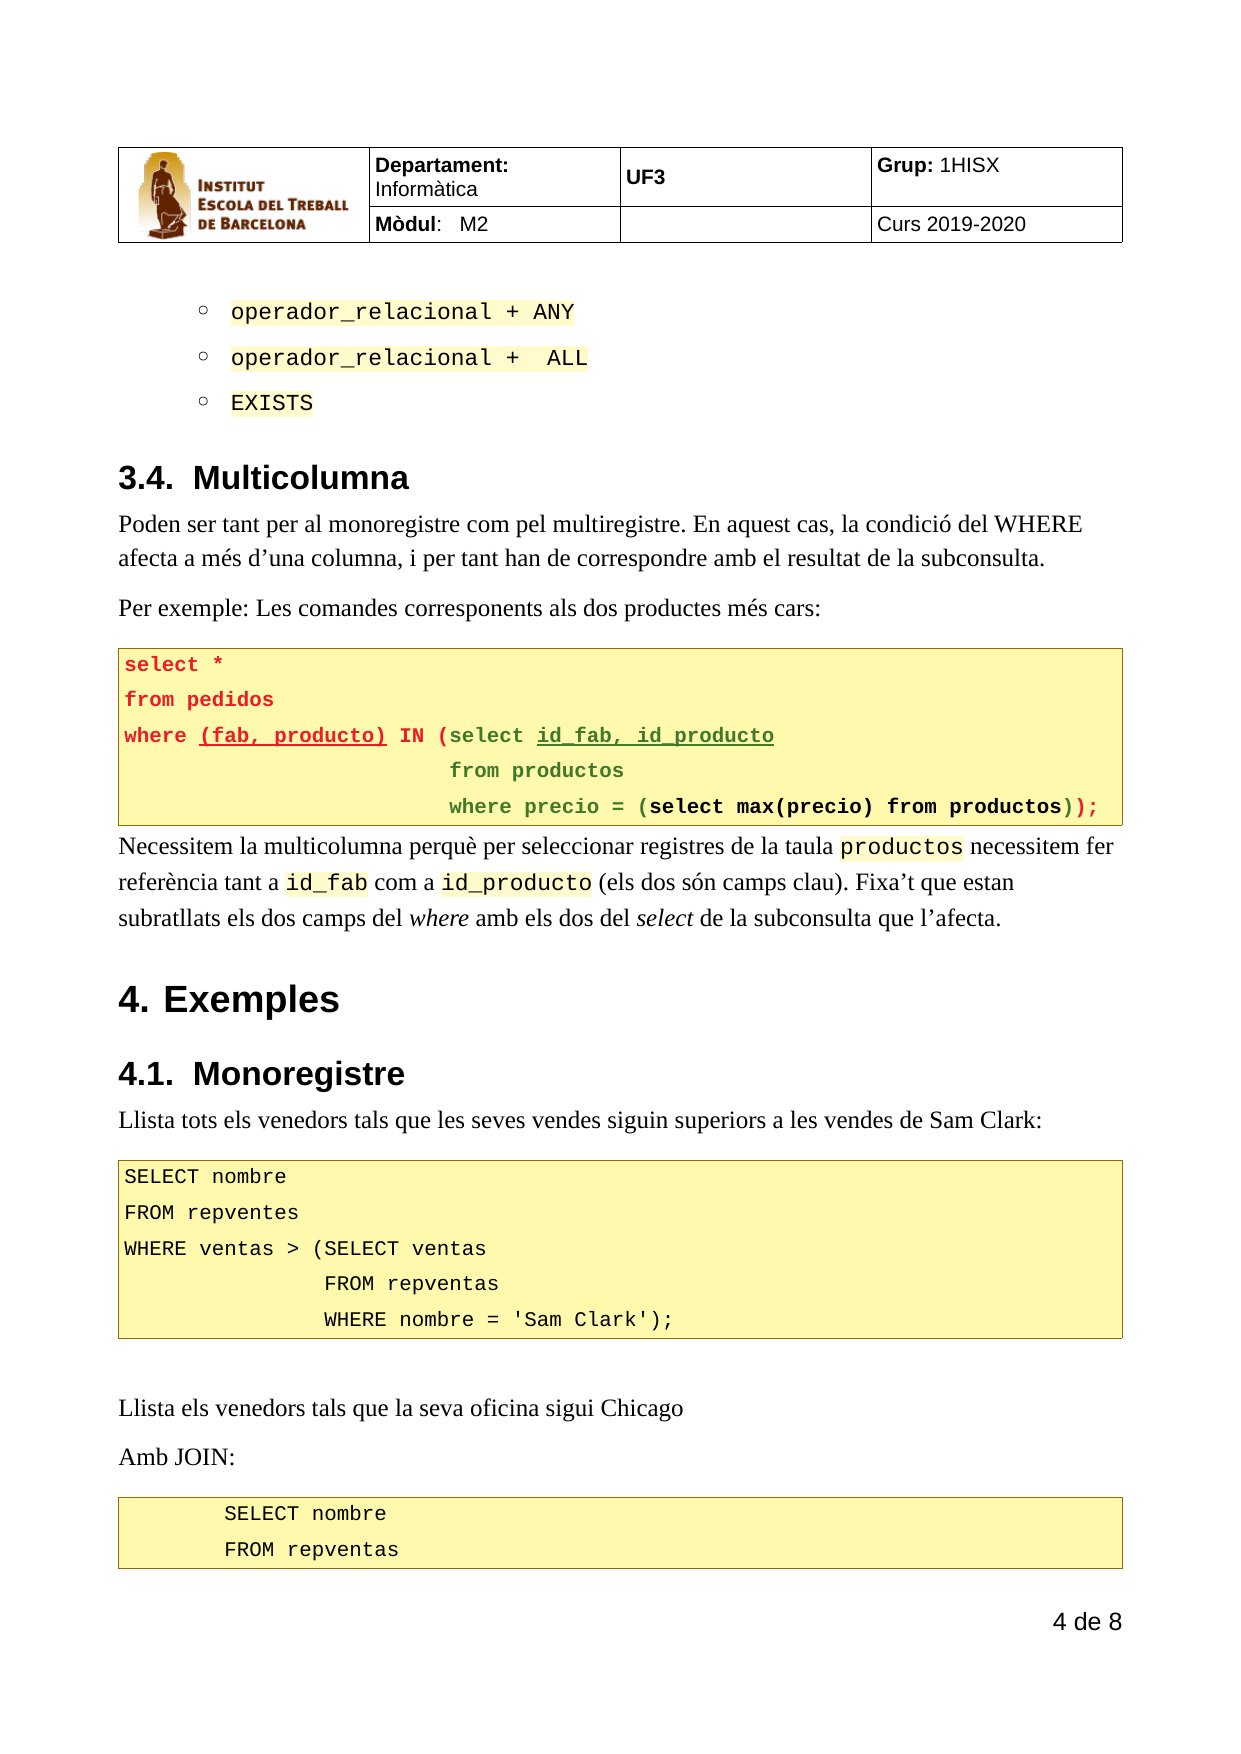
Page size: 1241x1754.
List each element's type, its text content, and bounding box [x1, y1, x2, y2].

list operador_relacional + ANY [193, 300, 231, 326]
subtitle Monoregistre [118, 1054, 1122, 1093]
list operador_relacional + ALL [193, 346, 231, 372]
text where (fab, producto) IN (select id_fab, id_producto [119, 719, 1122, 748]
text Amb JOIN: [118, 1442, 1122, 1471]
text Llista tots els venedors tals que les seves vendes siguin superiors a les vendes de Sam Clark: [118, 1105, 1122, 1134]
text Llista els venedors tals que la seva oficina sigui Chicago [118, 1393, 1122, 1422]
list EXISTS [313, 391, 1122, 417]
text WHERE nombre = 'Sam Clark'); [119, 1302, 1122, 1338]
list operador_relacional + ALL [588, 346, 1122, 372]
text Necessitem la multicolumna perquè per seleccionar registres de la taula productos necessitem fer referència tant a id_fab com a id_producto (els dos són camps clau). Fixa’t que estan subratllats els dos camps del where amb els dos del select de la subconsulta que l’afecta. [118, 831, 1122, 932]
text FROM repventas [119, 1267, 1122, 1297]
text SELECT nombre [119, 1161, 1122, 1190]
text select * [119, 649, 1122, 677]
text FROM repventes [119, 1196, 1122, 1226]
text Poden ser tant per al monoregistre com pel multiregistre. En aquest cas, la condició del WHERE afecta a més d’una columna, i per tant han de correspondre amb el resultat de la subconsulta. [118, 509, 1122, 572]
subtitle Multicolumna [118, 458, 1122, 497]
text FROM repventas [119, 1533, 1122, 1568]
text WHERE ventas > (SELECT ventas [119, 1231, 1122, 1261]
text from productos [119, 754, 1122, 784]
text SELECT nombre [119, 1498, 1122, 1527]
list EXISTS [193, 391, 231, 417]
subtitle Exemples [118, 977, 1122, 1021]
picture [138, 152, 349, 240]
text Per exemple: Les comandes corresponents als dos productes més cars: [118, 593, 1122, 621]
text where precio = (select max(precio) from productos)); [119, 790, 1122, 825]
list operador_relacional + ANY [574, 300, 1122, 326]
text from pedidos [119, 683, 1122, 713]
